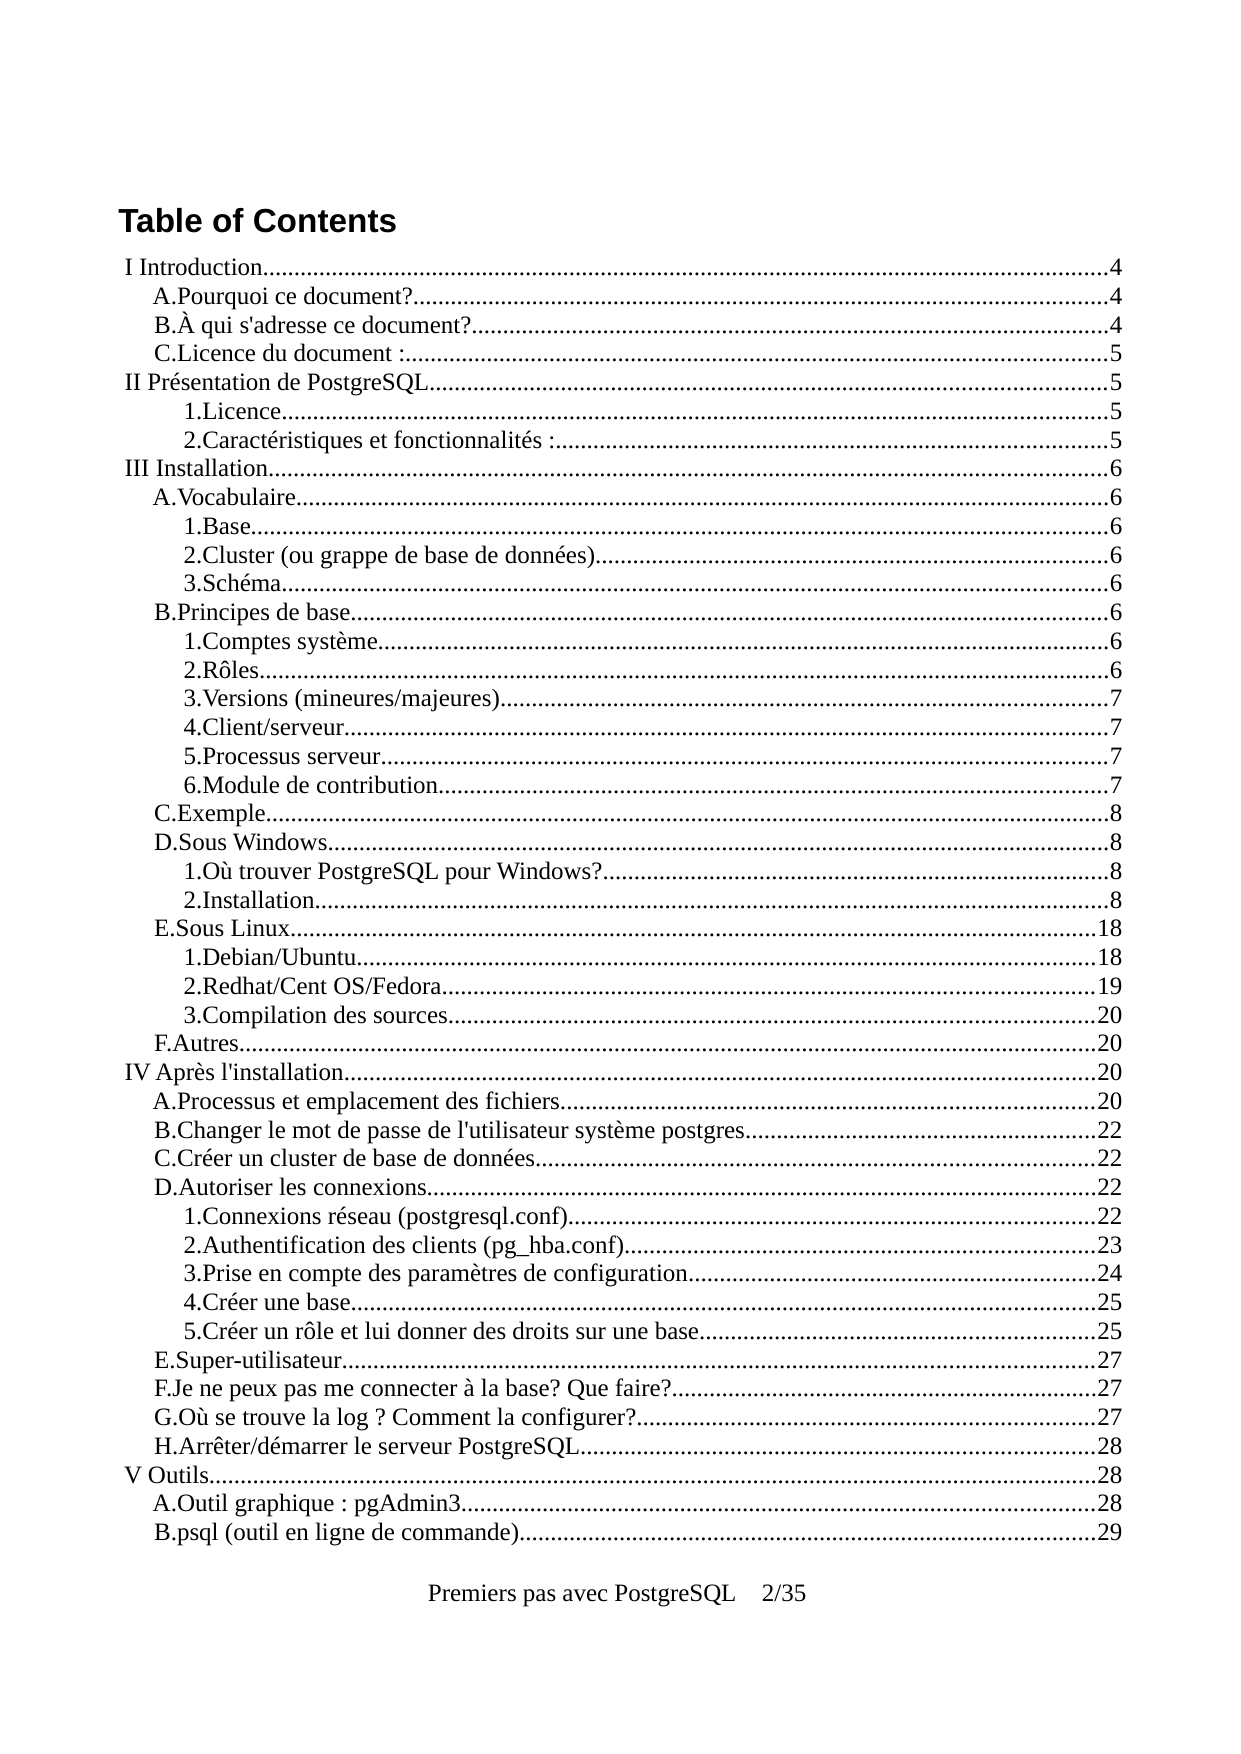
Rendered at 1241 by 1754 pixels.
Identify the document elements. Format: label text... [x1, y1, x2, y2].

text A.Vocabulaire 6 [148, 482, 1122, 511]
text 2.Rôles 6 [177, 655, 1122, 683]
text 1.Debian/Ubuntu 18 [177, 942, 1122, 971]
text E.Super-utilisateur 27 [148, 1345, 1122, 1373]
text 2.Redhat/Cent OS/Fedora 19 [177, 971, 1122, 1000]
text 1.Comptes système 6 [177, 626, 1122, 655]
text 1.Licence 5 [177, 396, 1122, 425]
text A.Processus et emplacement des fichiers. 20 [148, 1086, 1122, 1115]
text 3.Schéma 6 [177, 568, 1122, 597]
text 2.Cluster (ou grappe de base de données) 6 [177, 540, 1122, 568]
text 6.Module de contribution 7 [177, 770, 1122, 798]
text B.À qui s'adresse ce document? 4 [148, 310, 1122, 338]
text 1.Connexions réseau (postgresql.conf) 22 [177, 1201, 1122, 1230]
text C.Créer un cluster de base de données. 22 [148, 1143, 1122, 1172]
text 5.Processus serveur 7 [177, 741, 1122, 770]
text 2.Installation 8 [177, 885, 1122, 913]
text A.Outil graphique : pgAdmin3 28 [148, 1488, 1122, 1517]
text 3.Compilation des sources 20 [177, 1000, 1122, 1028]
text H.Arrêter/démarrer le serveur PostgreSQL 28 [148, 1431, 1122, 1460]
text 2.Caractéristiques et fonctionnalités : 5 [177, 425, 1122, 453]
text 2.Authentification des clients (pg_hba.conf) 23 [177, 1230, 1122, 1258]
text 4.Créer une base 25 [177, 1287, 1122, 1316]
text I Introduction 4 [118, 252, 1122, 281]
text G.Où se trouve la log ? Comment la configurer? 27 [148, 1402, 1122, 1431]
text V Outils 28 [118, 1460, 1122, 1488]
text III Installation 6 [118, 453, 1122, 482]
text 3.Versions (mineures/majeures) 7 [177, 683, 1122, 712]
text E.Sous Linux 18 [148, 913, 1122, 942]
text F.Je ne peux pas me connecter à la base? Que faire? 27 [148, 1373, 1122, 1402]
text II Présentation de PostgreSQL 5 [118, 367, 1122, 396]
text A.Pourquoi ce document? 4 [148, 281, 1122, 310]
text 5.Créer un rôle et lui donner des droits sur une base 25 [177, 1316, 1122, 1345]
subtitle Table of Contents [118, 201, 1122, 240]
text C.Licence du document : 5 [148, 338, 1122, 367]
text B.psql (outil en ligne de commande) 29 [148, 1517, 1122, 1546]
text D.Sous Windows 8 [148, 827, 1122, 856]
text C.Exemple 8 [148, 798, 1122, 827]
text 4.Client/serveur 7 [177, 712, 1122, 741]
text F.Autres 20 [148, 1028, 1122, 1057]
text D.Autoriser les connexions 22 [148, 1172, 1122, 1201]
text 1.Base 6 [177, 511, 1122, 540]
text IV Après l'installation 20 [118, 1057, 1122, 1086]
text 3.Prise en compte des paramètres de configuration 24 [177, 1258, 1122, 1287]
text B.Principes de base 6 [148, 597, 1122, 626]
text B.Changer le mot de passe de l'utilisateur système postgres 22 [148, 1115, 1122, 1143]
text 1.Où trouver PostgreSQL pour Windows? 8 [177, 856, 1122, 885]
